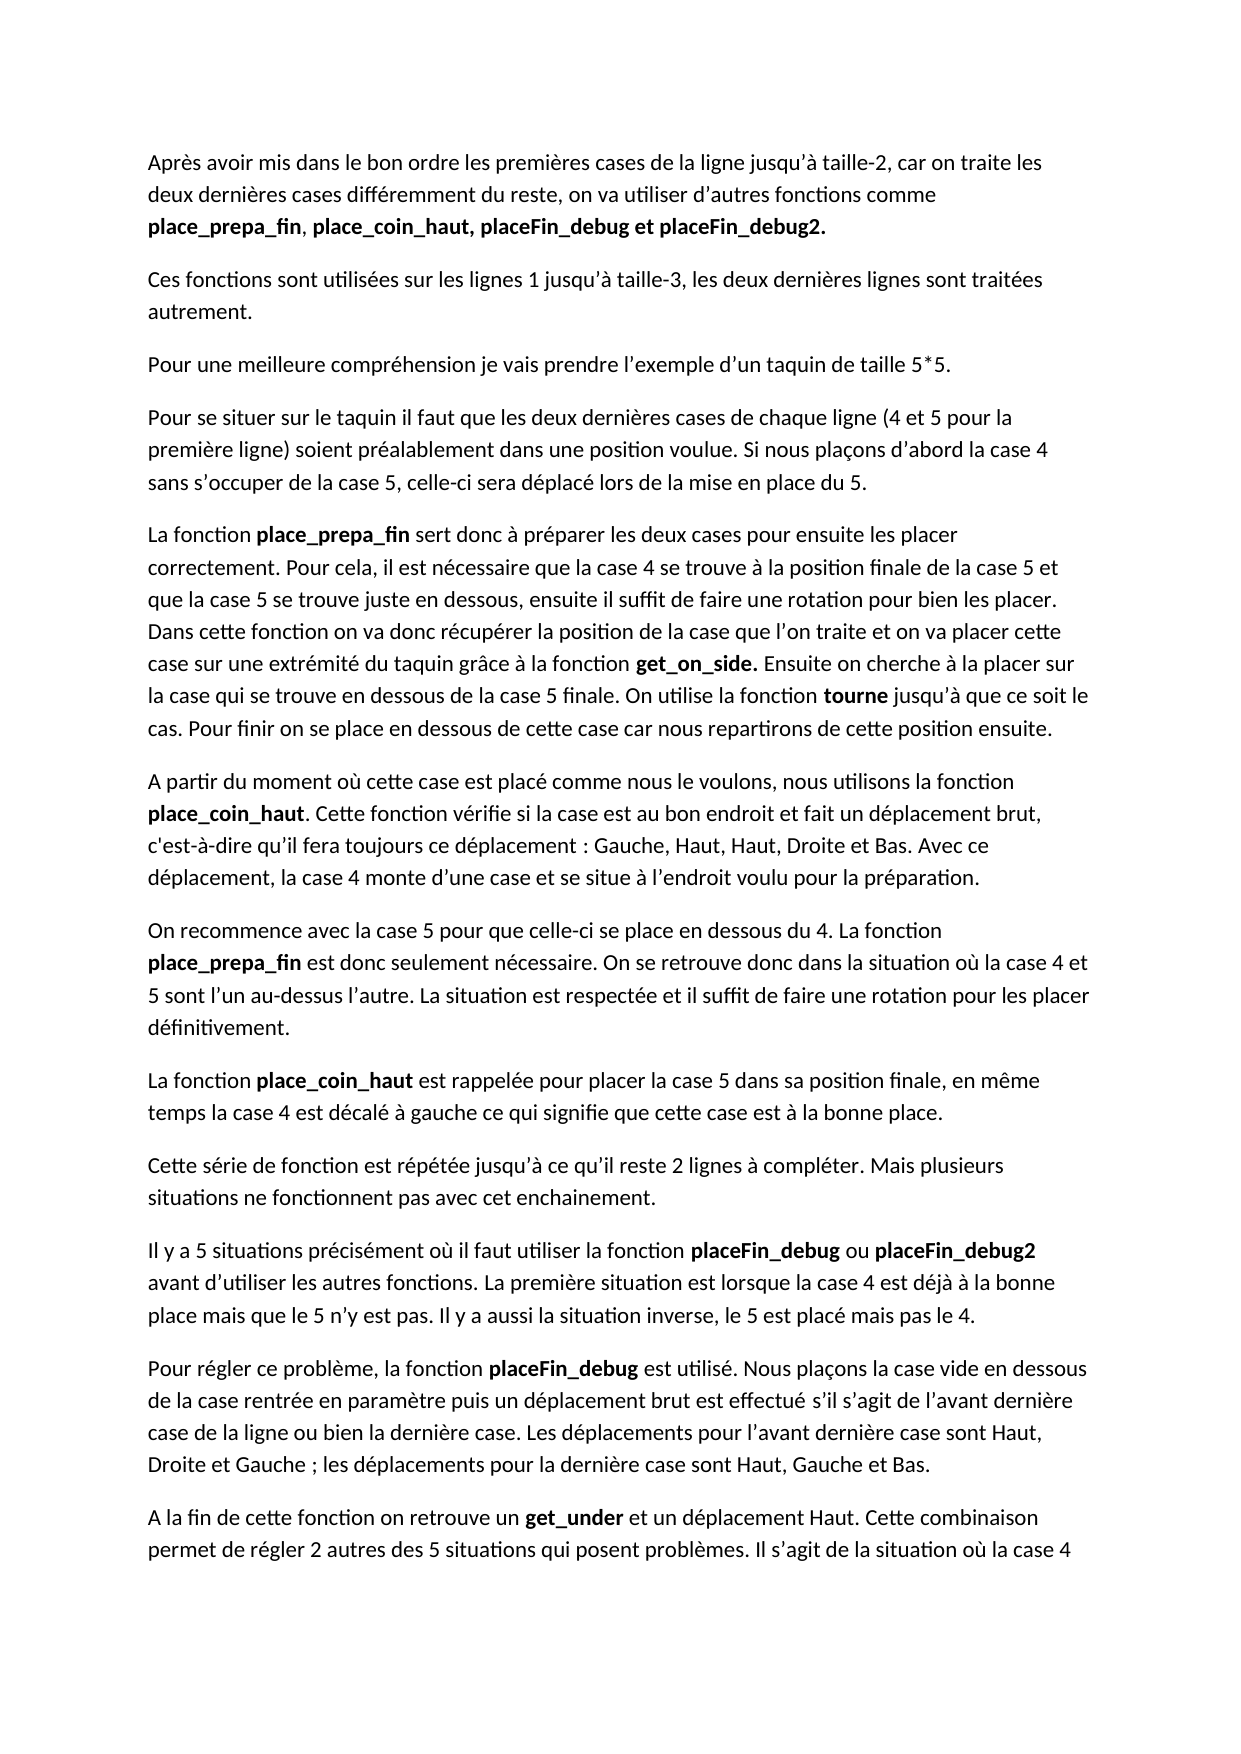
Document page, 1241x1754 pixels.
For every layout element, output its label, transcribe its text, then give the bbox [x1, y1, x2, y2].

text Après avoir mis dans le bon ordre les premières cases de la ligne jusqu’à taille-2, car on traite les deux dernières cases différemment du reste, on va utiliser d’autres fonctions comme place_prepa_fin, place_coin_haut, placeFin_debug et placeFin_debug2. [148, 148, 1093, 240]
text Cette série de fonction est répétée jusqu’à ce qu’il reste 2 lignes à compléter. Mais plusieurs situations ne fonctionnent pas avec cet enchainement. [148, 1151, 1093, 1211]
text La fonction place_prepa_fin sert donc à préparer les deux cases pour ensuite les placer correctement. Pour cela, il est nécessaire que la case 4 se trouve à la position finale de la case 5 et que la case 5 se trouve juste en dessous, ensuite il suffit de faire une rotation pour bien les placer. Dans cette fonction on va donc récupérer la position de la case que l’on traite et on va placer cette case sur une extrémité du taquin grâce à la fonction get_on_side. Ensuite on cherche à la placer sur la case qui se trouve en dessous de la case 5 finale. On utilise la fonction tourne jusqu’à que ce soit le cas. Pour finir on se place en dessous de cette case car nous repartirons de cette position ensuite. [148, 521, 1093, 742]
text La fonction place_coin_haut est rappelée pour placer la case 5 dans sa position finale, en même temps la case 4 est décalé à gauche ce qui signifie que cette case est à la bonne place. [148, 1066, 1093, 1126]
text A la fin de cette fonction on retrouve un get_under et un déplacement Haut. Cette combinaison permet de régler 2 autres des 5 situations qui posent problèmes. Il s’agit de la situation où la case 4 [148, 1503, 1093, 1563]
text Il y a 5 situations précisément où il faut utiliser la fonction placeFin_debug ou placeFin_debug2 avant d’utiliser les autres fonctions. La première situation est lorsque la case 4 est déjà à la bonne place mais que le 5 n’y est pas. Il y a aussi la situation inverse, le 5 est placé mais pas le 4. [148, 1236, 1093, 1329]
text On recommence avec la case 5 pour que celle-ci se place en dessous du 4. La fonction place_prepa_fin est donc seulement nécessaire. On se retrouve donc dans la situation où la case 4 et 5 sont l’un au-dessus l’autre. La situation est respectée et il suffit de faire une rotation pour les placer définitivement. [148, 916, 1093, 1041]
text A partir du moment où cette case est placé comme nous le voulons, nous utilisons la fonction place_coin_haut. Cette fonction vérifie si la case est au bon endroit et fait un déplacement brut, c'est-à-dire qu’il fera toujours ce déplacement : Gauche, Haut, Haut, Droite et Bas. Avec ce déplacement, la case 4 monte d’une case et se situe à l’endroit voulu pour la préparation. [148, 767, 1093, 891]
text Pour une meilleure compréhension je vais prendre l’exemple d’un taquin de taille 5*5. [148, 350, 1093, 378]
text Pour se situer sur le taquin il faut que les deux dernières cases de chaque ligne (4 et 5 pour la première ligne) soient préalablement dans une position voulue. Si nous plaçons d’abord la case 4 sans s’occuper de la case 5, celle-ci sera déplacé lors de la mise en place du 5. [148, 403, 1093, 496]
text Ces fonctions sont utilisées sur les lignes 1 jusqu’à taille-3, les deux dernières lignes sont traitées autrement. [148, 265, 1093, 325]
text Pour régler ce problème, la fonction placeFin_debug est utilisé. Nous plaçons la case vide en dessous de la case rentrée en paramètre puis un déplacement brut est effectué s’il s’agit de l’avant dernière case de la ligne ou bien la dernière case. Les déplacements pour l’avant dernière case sont Haut, Droite et Gauche ; les déplacements pour la dernière case sont Haut, Gauche et Bas. [148, 1354, 1093, 1478]
